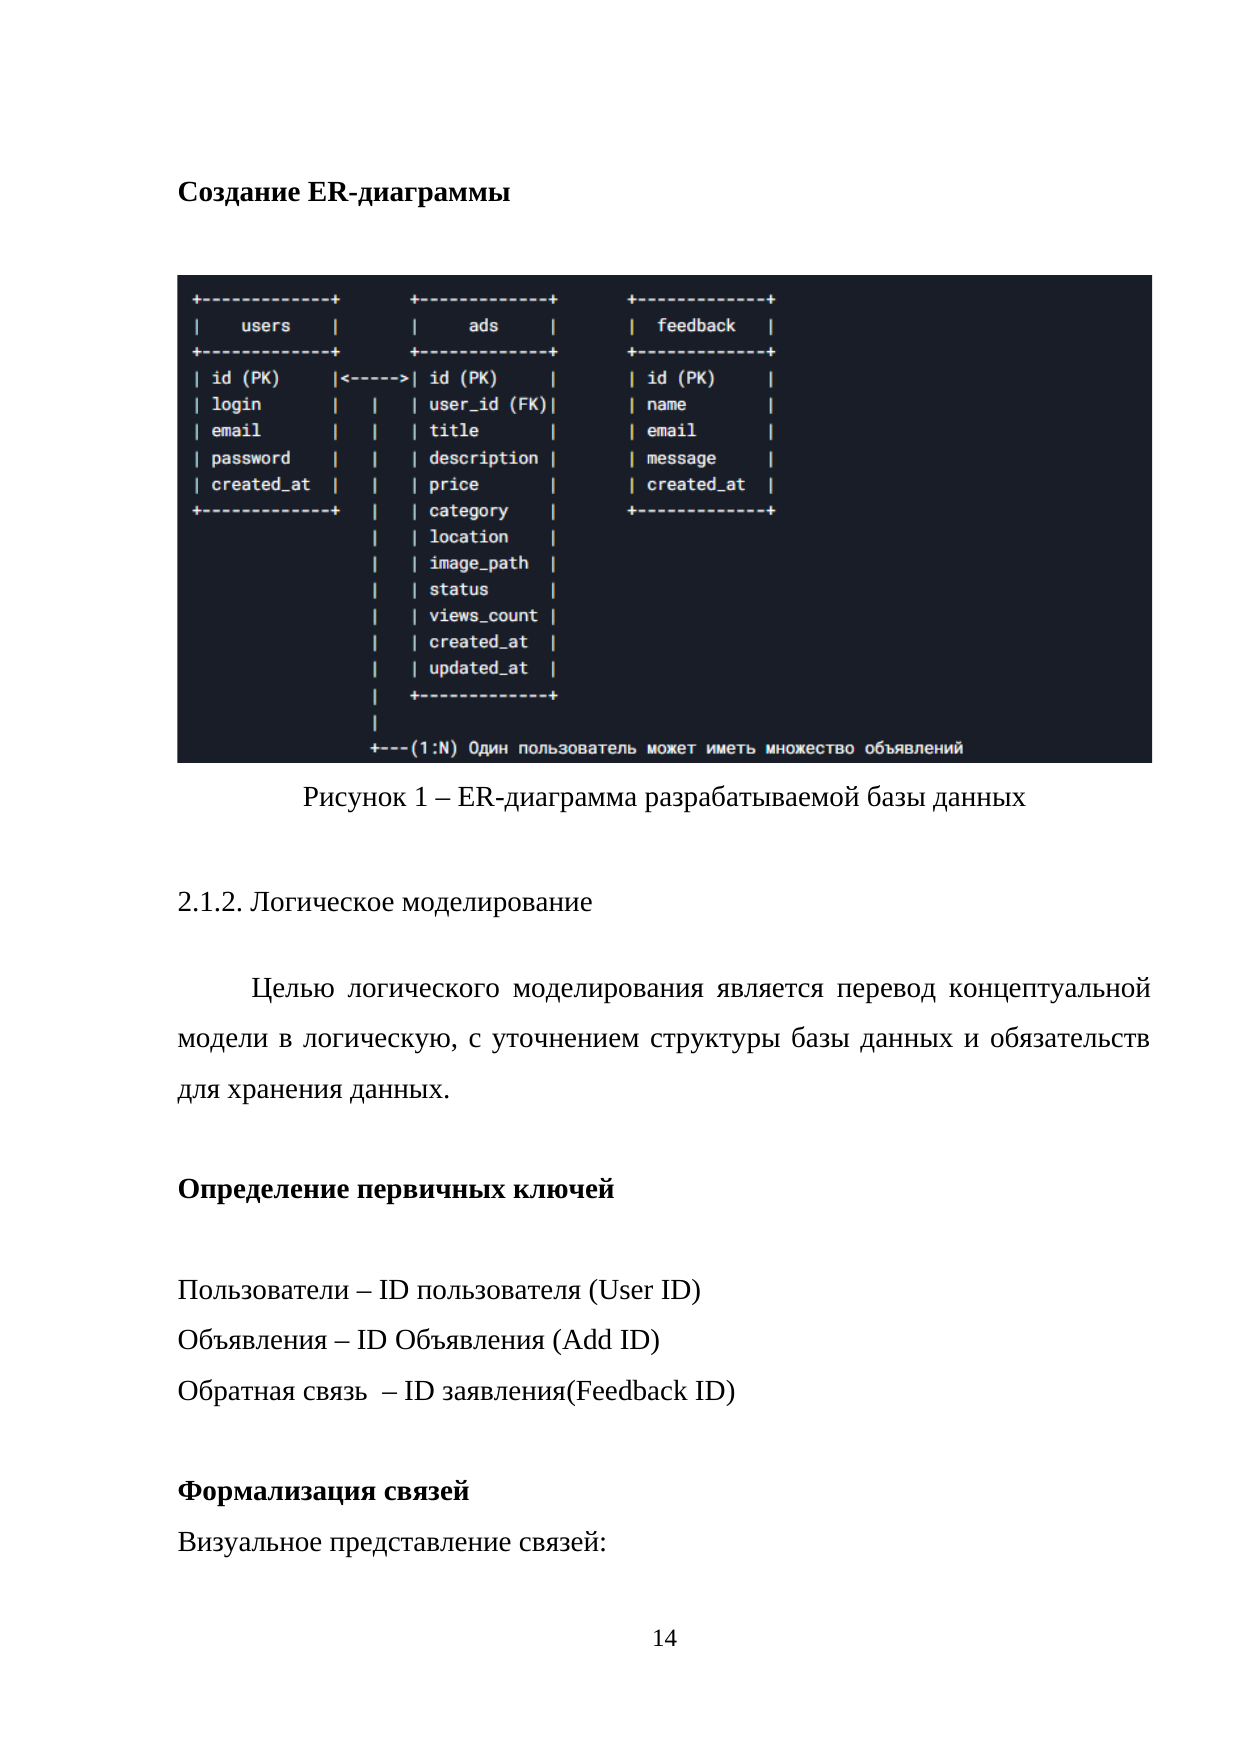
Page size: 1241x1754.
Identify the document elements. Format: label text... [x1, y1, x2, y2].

text Визуальное представление связей: [177, 1524, 1152, 1557]
text Объявления – ID Объявления (Add ID) [177, 1322, 1152, 1356]
text Формализация связей [177, 1473, 1152, 1507]
text Обратная связь – ID заявления(Feedback ID) [177, 1373, 1152, 1406]
text Определение первичных ключей [177, 1172, 1152, 1205]
text Создание ER-диаграммы [177, 174, 1152, 208]
text Пользователи – ID пользователя (User ID) [177, 1272, 1152, 1306]
subtitle 2.1.2. Логическое моделирование [177, 884, 1152, 918]
text Целью логического моделирования является перевод концептуальной модели в логическую, с уточнением структуры базы данных и обязательств для хранения данных. [177, 970, 1152, 1104]
text Рисунок 1 – ER-диаграмма разрабатываемой базы данных [177, 779, 1152, 813]
